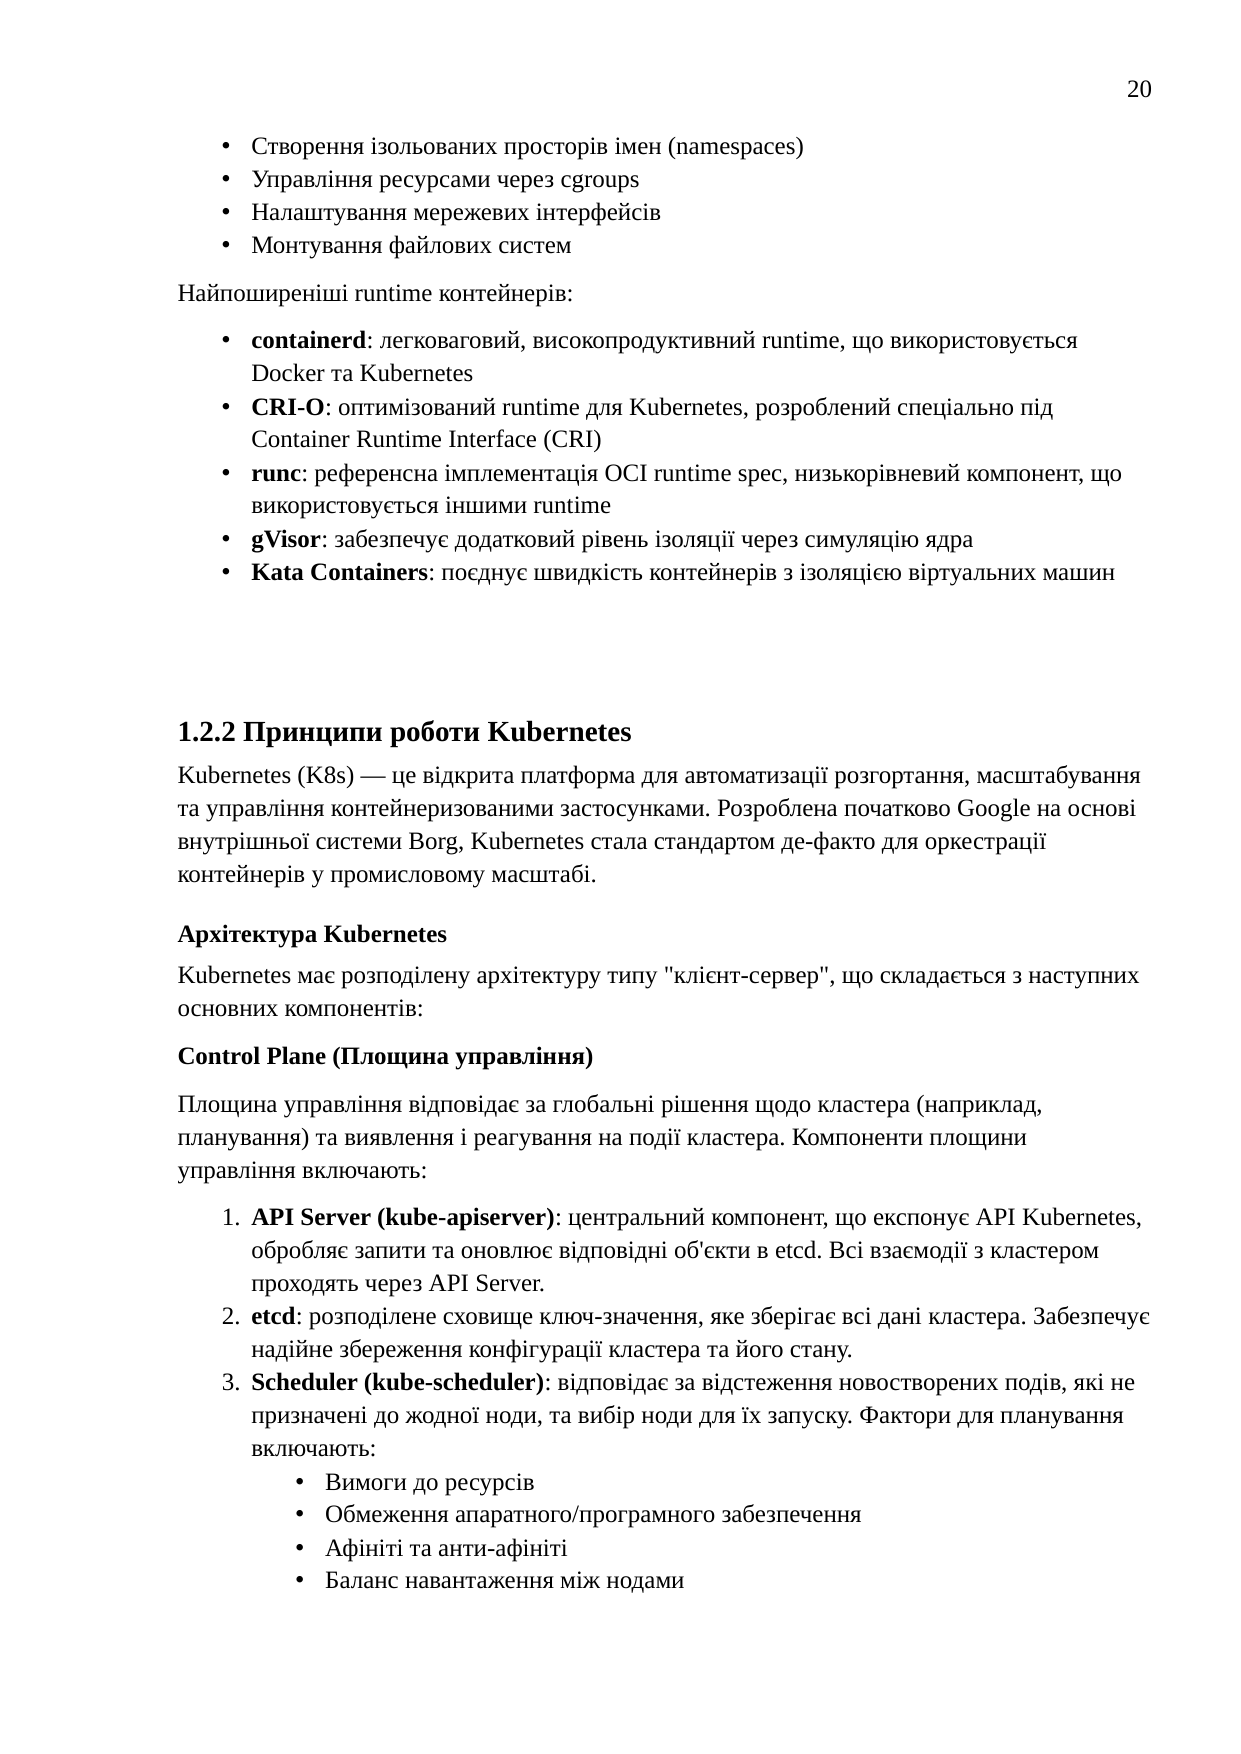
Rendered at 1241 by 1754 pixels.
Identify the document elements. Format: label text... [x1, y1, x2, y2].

text Kubernetes (K8s) — це відкрита платформа для автоматизації розгортання, масштабування та управління контейнеризованими застосунками. Розроблена початково Google на основі внутрішньої системи Borg, Kubernetes стала стандартом де-факто для оркестрації контейнерів у промисловому масштабі. [177, 760, 1152, 888]
list containerd: легковаговий, високопродуктивний runtime, що використовується Docker та Kubernetes [222, 326, 1152, 387]
list CRI-O: оптимізований runtime для Kubernetes, розроблений спеціально під Container Runtime Interface (CRI) [222, 392, 1152, 453]
list Створення ізольованих просторів імен (namespaces) [222, 131, 1152, 160]
list Баланс навантаження між нодами [295, 1566, 1152, 1594]
text Kubernetes має розподілену архітектуру типу "клієнт-сервер", що складається з наступних основних компонентів: [177, 961, 1152, 1022]
list etcd: розподілене сховище ключ-значення, яке зберігає всі дані кластера. Забезпечує надійне збереження конфігурації кластера та його стану. [222, 1301, 1152, 1363]
list Монтування файлових систем [222, 230, 1152, 259]
list runc: референсна імплементація OCI runtime spec, низькорівневий компонент, що використовується іншими runtime [222, 458, 1152, 519]
list Афініті та анти-афініті [295, 1533, 1152, 1561]
list Scheduler (kube-scheduler): відповідає за відстеження новостворених подів, які не призначені до жодної ноди, та вибір ноди для їх запуску. Фактори для планування включають: [222, 1367, 1152, 1462]
text Control Plane (Площина управління) [177, 1041, 1152, 1070]
list Kata Containers: поєднує швидкість контейнерів з ізоляцією віртуальних машин [222, 557, 1152, 585]
subtitle Архітектура Kubernetes [177, 919, 1152, 948]
list Налаштування мережевих інтерфейсів [222, 197, 1152, 226]
list Обмеження апаратного/програмного забезпечення [295, 1499, 1152, 1528]
subtitle 1.2.2 Принципи роботи Kubernetes [177, 714, 1152, 748]
list API Server (kube-apiserver): центральний компонент, що експонує API Kubernetes, обробляє запити та оновлює відповідні об'єкти в etcd. Всі взаємодії з кластером проходять через API Server. [222, 1202, 1152, 1297]
list Вимоги до ресурсів [295, 1467, 1152, 1495]
list gVisor: забезпечує додатковий рівень ізоляції через симуляцію ядра [222, 524, 1152, 552]
list Управління ресурсами через cgroups [222, 164, 1152, 193]
text Найпоширеніші runtime контейнерів: [177, 278, 1152, 307]
text Площина управління відповідає за глобальні рішення щодо кластера (наприклад, планування) та виявлення і реагування на події кластера. Компоненти площини управління включають: [177, 1089, 1152, 1183]
